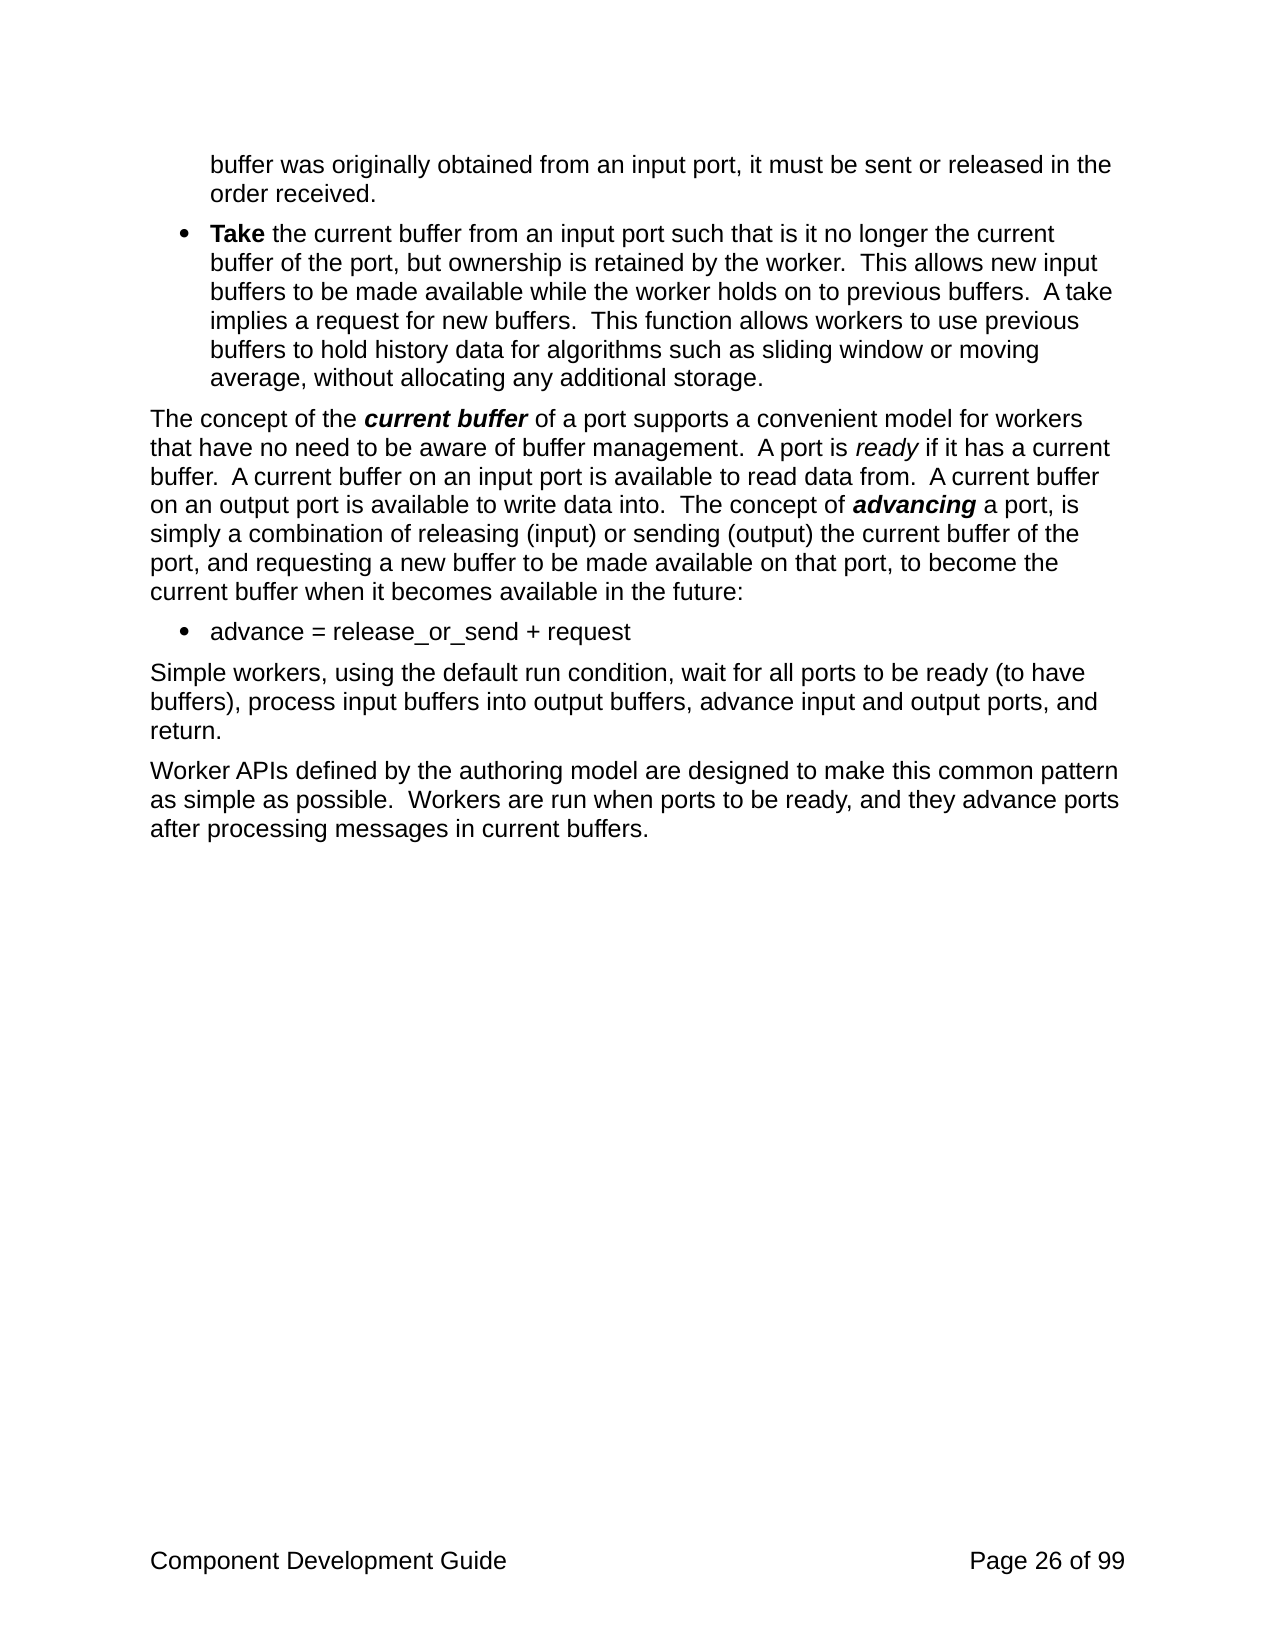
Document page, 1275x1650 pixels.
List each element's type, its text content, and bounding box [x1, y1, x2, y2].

list Take the current buffer from an input port such that is it no longer the current buffer of the port, but ownership is retained by the worker. This allows new input buffers to be made available while the worker holds on to previous buffers. A take implies a request for new buffers. This function allows workers to use previous buffers to hold history data for algorithms such as sliding window or moving average, without allocating any additional storage. [180, 219, 1125, 392]
list advance = release_or_send + request [180, 617, 1125, 646]
text Worker APIs defined by the authoring model are designed to make this common pattern as simple as possible. Workers are run when ports to be ready, and they advance ports after processing messages in current buffers. [150, 756, 1125, 843]
text Simple workers, using the default run condition, wait for all ports to be ready (to have buffers), process input buffers into output buffers, advance input and output ports, and return. [150, 658, 1125, 744]
text The concept of the current buffer of a port supports a convenient model for workers that have no need to be aware of buffer management. A port is ready if it has a current buffer. A current buffer on an input port is available to read data from. A current buffer on an output port is available to write data into. The concept of advancing a port, is simply a combination of releasing (input) or sending (output) the current buffer of the port, and requesting a new buffer to be made available on that port, to become the current buffer when it becomes available in the future: [150, 404, 1125, 605]
list buffer was originally obtained from an input port, it must be sent or released in the order received. [180, 150, 1125, 207]
